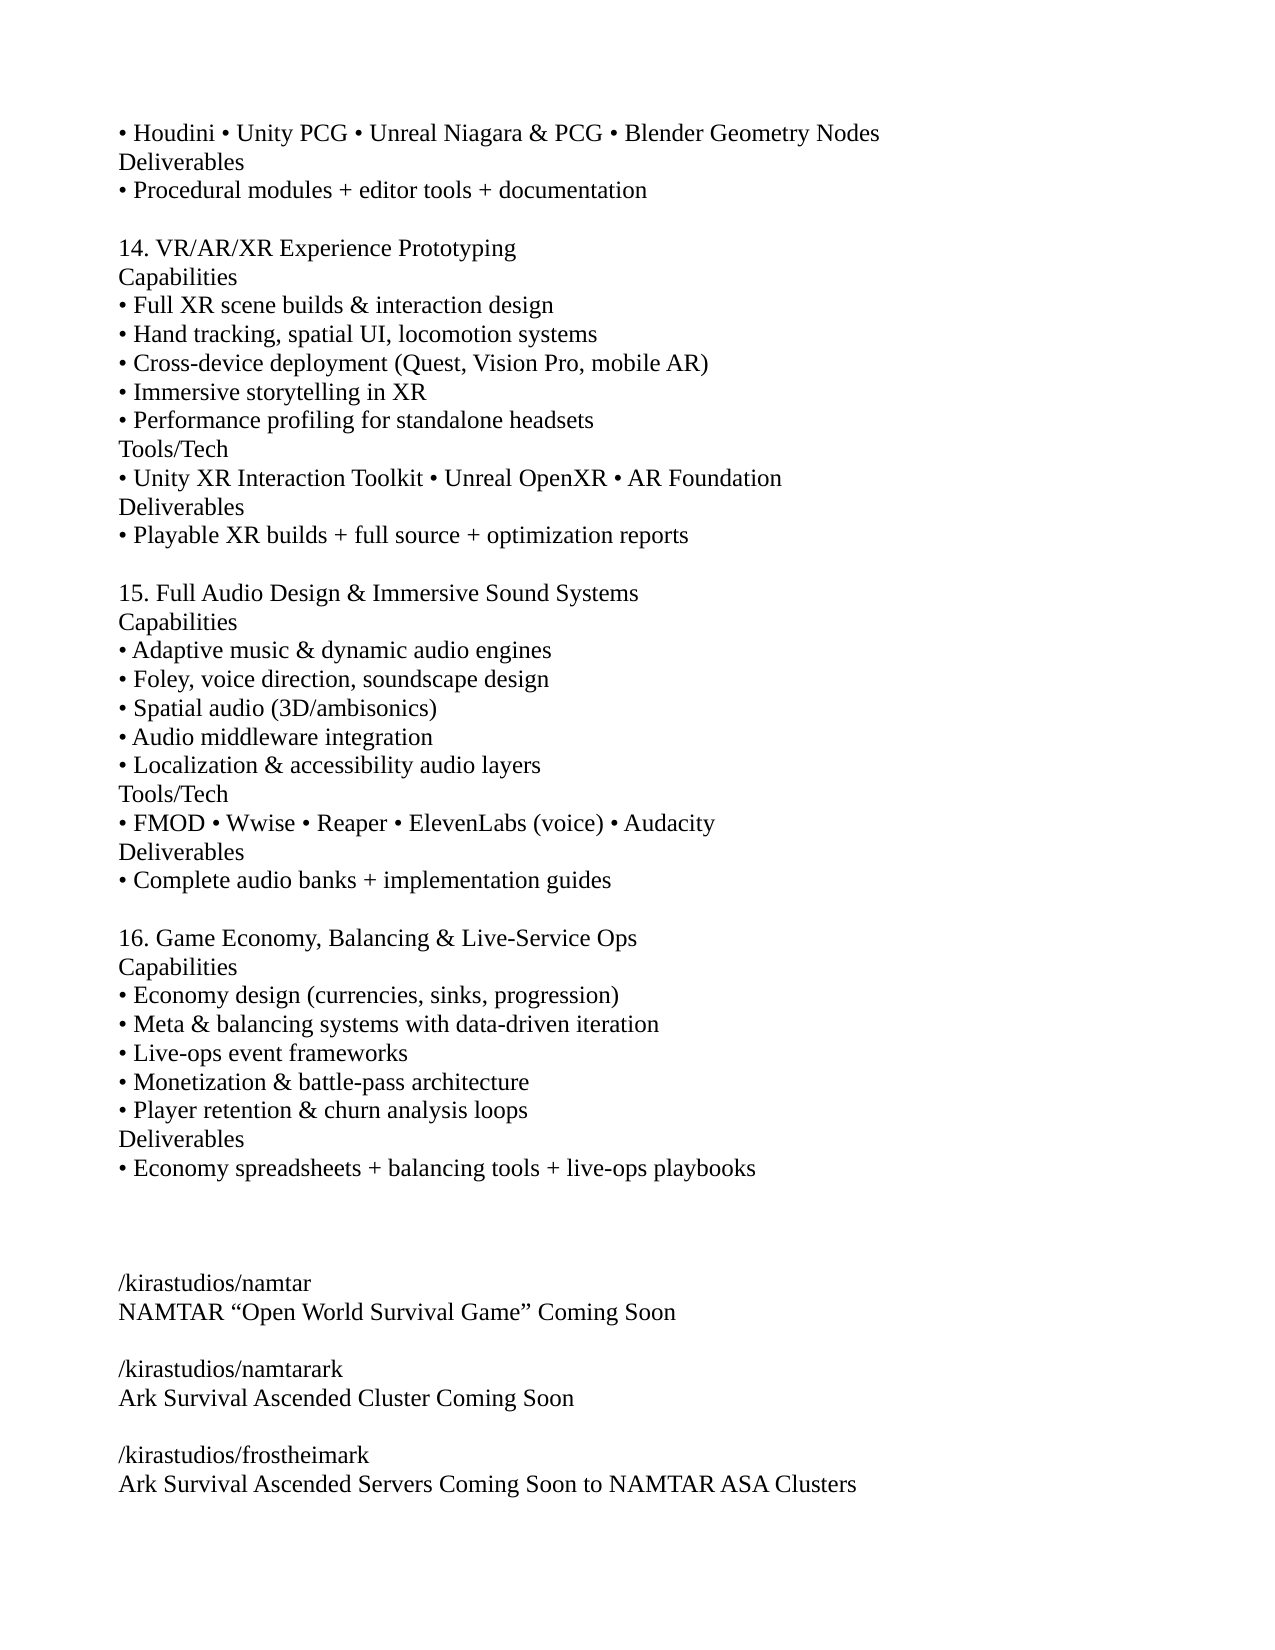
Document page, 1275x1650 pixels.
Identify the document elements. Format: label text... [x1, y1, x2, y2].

text • Foley, voice direction, soundscape design [118, 664, 1157, 693]
text /kirastudios/namtar [118, 1268, 1157, 1297]
text /kirastudios/frostheimark [118, 1441, 1157, 1469]
text • Adaptive music & dynamic audio engines [118, 636, 1157, 664]
text • Hand tracking, spatial UI, locomotion systems [118, 319, 1157, 348]
text Deliverables [118, 837, 1157, 866]
text • Audio middleware integration [118, 722, 1157, 751]
text Capabilities [118, 262, 1157, 291]
text • Localization & accessibility audio layers [118, 751, 1157, 779]
text • Complete audio banks + implementation guides [118, 866, 1157, 894]
text • Live-ops event frameworks [118, 1038, 1157, 1067]
text • Houdini • Unity PCG • Unreal Niagara & PCG • Blender Geometry Nodes [118, 118, 1157, 147]
text • Cross-device deployment (Quest, Vision Pro, mobile AR) [118, 348, 1157, 377]
text Tools/Tech [118, 779, 1157, 808]
text • Procedural modules + editor tools + documentation [118, 176, 1157, 204]
text • Economy spreadsheets + balancing tools + live-ops playbooks [118, 1153, 1157, 1211]
text • Unity XR Interaction Toolkit • Unreal OpenXR • AR Foundation [118, 463, 1157, 492]
text • Immersive storytelling in XR [118, 377, 1157, 406]
text • FMOD • Wwise • Reaper • ElevenLabs (voice) • Audacity [118, 808, 1157, 837]
text Ark Survival Ascended Servers Coming Soon to NAMTAR ASA Clusters [118, 1469, 1157, 1498]
text Deliverables [118, 1124, 1157, 1153]
text Deliverables [118, 147, 1157, 176]
text Tools/Tech [118, 434, 1157, 463]
text Capabilities [118, 607, 1157, 636]
text • Playable XR builds + full source + optimization reports [118, 521, 1157, 549]
text • Spatial audio (3D/ambisonics) [118, 693, 1157, 722]
text 14. VR/AR/XR Experience Prototyping [118, 233, 1157, 262]
text • Economy design (currencies, sinks, progression) [118, 981, 1157, 1009]
text /kirastudios/namtarark Ark Survival Ascended Cluster Coming Soon [118, 1354, 1157, 1412]
text • Full XR scene builds & interaction design [118, 291, 1157, 319]
text Deliverables [118, 492, 1157, 521]
text 15. Full Audio Design & Immersive Sound Systems [118, 578, 1157, 607]
text • Performance profiling for standalone headsets [118, 406, 1157, 434]
text Capabilities [118, 952, 1157, 981]
text NAMTAR “Open World Survival Game” Coming Soon [118, 1297, 1157, 1326]
text • Monetization & battle-pass architecture [118, 1067, 1157, 1096]
text • Meta & balancing systems with data-driven iteration [118, 1009, 1157, 1038]
text 16. Game Economy, Balancing & Live-Service Ops [118, 923, 1157, 952]
text • Player retention & churn analysis loops [118, 1096, 1157, 1124]
